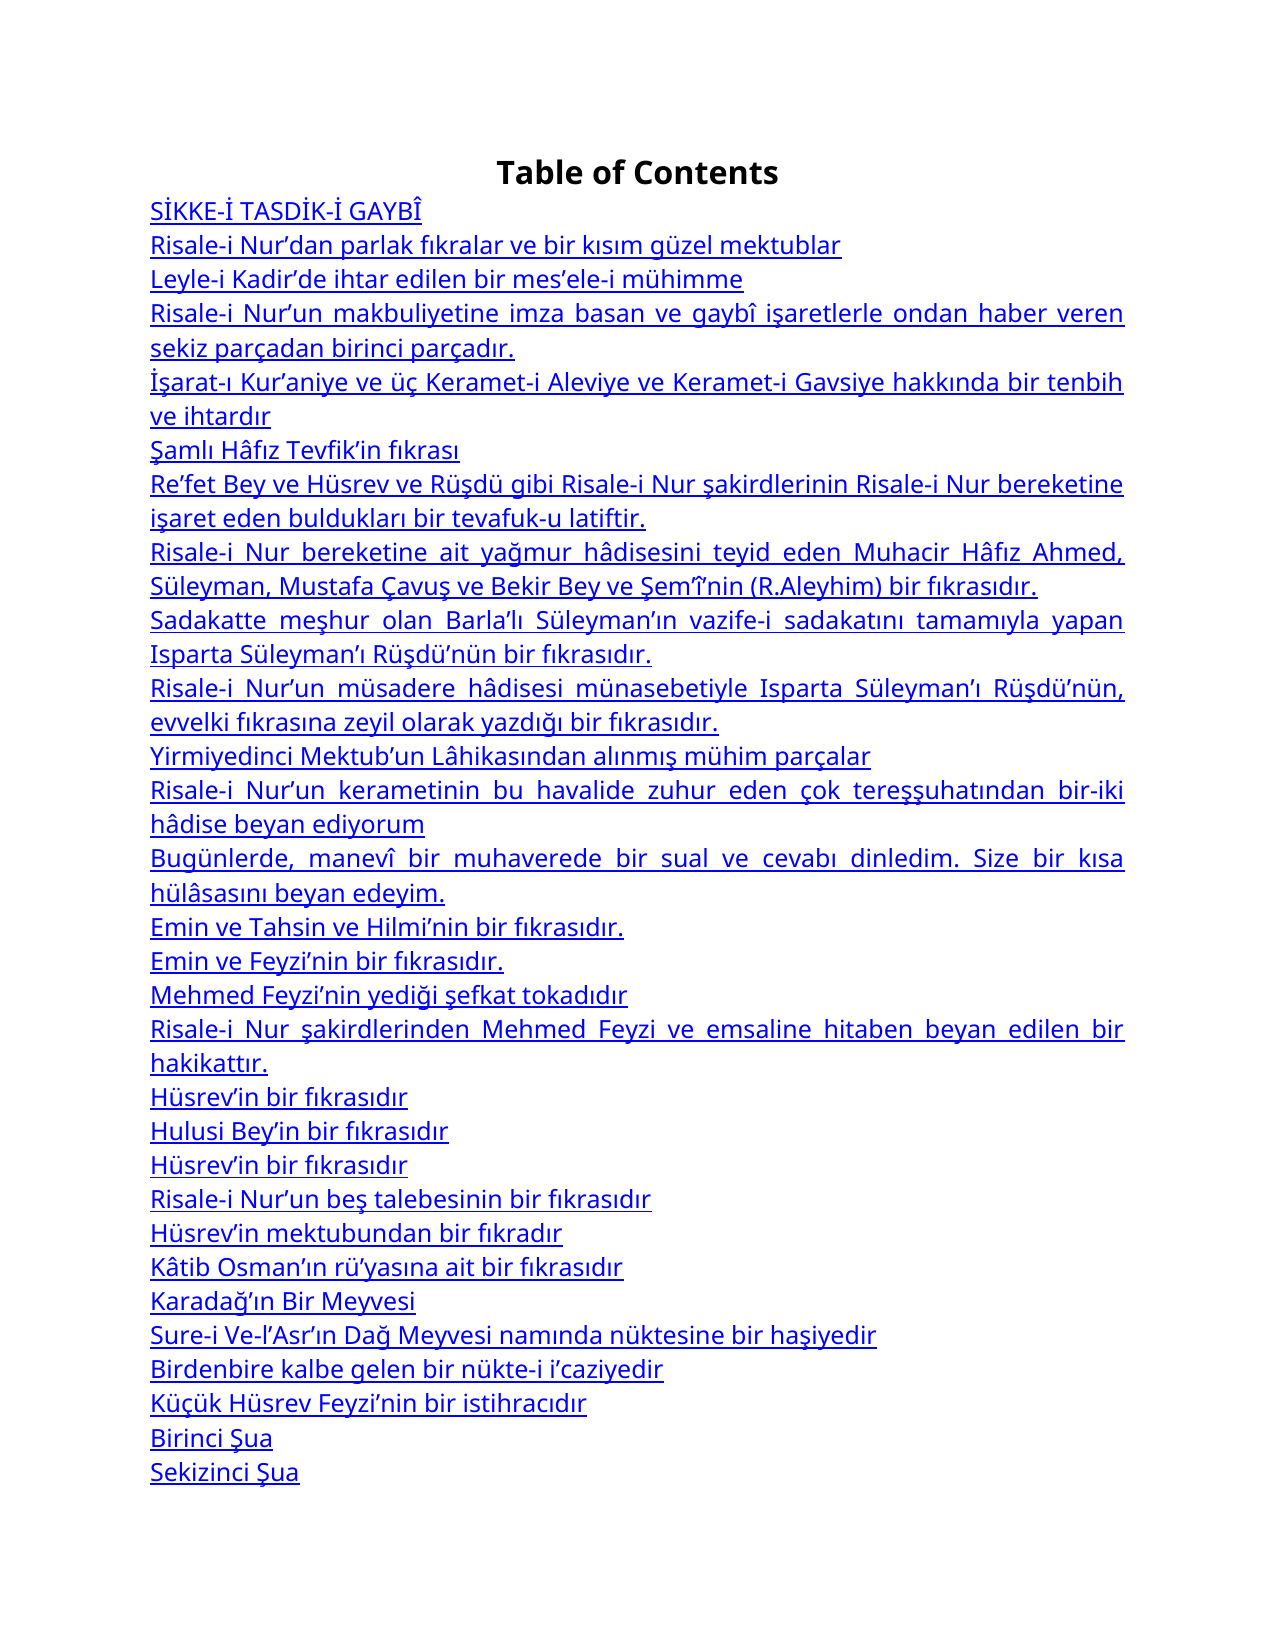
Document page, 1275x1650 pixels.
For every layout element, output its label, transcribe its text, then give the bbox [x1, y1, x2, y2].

text SİKKE-İ TASDİK-İ GAYBÎ [150, 194, 1125, 228]
text Birinci Şua [150, 1420, 1125, 1454]
text Risale-i Nur’dan parlak fıkralar ve bir kısım güzel mektublar [150, 228, 1125, 262]
text Şamlı Hâfız Tevfik’in fıkrası [150, 432, 1125, 466]
text Risale-i Nur’un makbuliyetine imza basan ve gaybî işaretlerle ondan haber veren [150, 296, 1125, 325]
text Risale-i Nur’un kerametinin bu havalide zuhur eden çok tereşşuhatından bir-iki [150, 773, 1125, 802]
text İşarat-ı Kur’aniye ve üç Keramet-i Aleviye ve Keramet-i Gavsiye hakkında bir tenbih ve ihtardır [150, 364, 1125, 432]
text Mehmed Feyzi’nin yediği şefkat tokadıdır [150, 977, 1125, 1011]
text hülâsasını beyan edeyim. [150, 872, 1125, 909]
text Hüsrev’in mektubundan bir fıkradır [150, 1216, 1125, 1250]
text Re’fet Bey ve Hüsrev ve Rüşdü gibi Risale-i Nur şakirdlerinin Risale-i Nur bereketine işaret eden buldukları bir tevafuk-u latiftir. [150, 466, 1125, 534]
text sekiz parçadan birinci parçadır. [150, 327, 1125, 364]
text Isparta Süleyman’ı Rüşdü’nün bir fıkrasıdır. [150, 633, 1125, 671]
text Risale-i Nur’un müsadere hâdisesi münasebetiyle Isparta Süleyman’ı Rüşdü’nün, [150, 671, 1125, 700]
text Sadakatte meşhur olan Barla’lı Süleyman’ın vazife-i sadakatını tamamıyla yapan [150, 603, 1125, 632]
text Bugünlerde, manevî bir muhaverede bir sual ve cevabı dinledim. Size bir kısa [150, 841, 1125, 870]
text Küçük Hüsrev Feyzi’nin bir istihracıdır [150, 1386, 1125, 1420]
text Birdenbire kalbe gelen bir nükte-i i’caziyedir [150, 1352, 1125, 1386]
text hâdise beyan ediyorum [150, 804, 1125, 841]
text Sure-i Ve-l’Asr’ın Dağ Meyvesi namında nüktesine bir haşiyedir [150, 1318, 1125, 1352]
text Emin ve Feyzi’nin bir fıkrasıdır. [150, 943, 1125, 977]
text Leyle-i Kadir’de ihtar edilen bir mes’ele-i mühimme [150, 262, 1125, 296]
text Risale-i Nur bereketine ait yağmur hâdisesini teyid eden Muhacir Hâfız Ahmed, [150, 534, 1125, 563]
text Sekizinci Şua [150, 1454, 1125, 1488]
text evvelki fıkrasına zeyil olarak yazdığı bir fıkrasıdır. [150, 702, 1125, 739]
text Karadağ’ın Bir Meyvesi [150, 1284, 1125, 1318]
text Süleyman, Mustafa Çavuş ve Bekir Bey ve Şem’î’nin (R.Aleyhim) bir fıkrasıdır. [150, 565, 1125, 603]
text Kâtib Osman’ın rü’yasına ait bir fıkrasıdır [150, 1250, 1125, 1284]
text Risale-i Nur’un beş talebesinin bir fıkrasıdır [150, 1182, 1125, 1216]
subtitle Table of Contents [150, 150, 1125, 194]
text Yirmiyedinci Mektub’un Lâhikasından alınmış mühim parçalar [150, 739, 1125, 773]
text hakikattır. [150, 1042, 1125, 1079]
text Risale-i Nur şakirdlerinden Mehmed Feyzi ve emsaline hitaben beyan edilen bir [150, 1011, 1125, 1040]
text Hüsrev’in bir fıkrasıdır [150, 1148, 1125, 1182]
text Hüsrev’in bir fıkrasıdır [150, 1079, 1125, 1114]
text Emin ve Tahsin ve Hilmi’nin bir fıkrasıdır. [150, 909, 1125, 943]
text Hulusi Bey’in bir fıkrasıdır [150, 1114, 1125, 1148]
